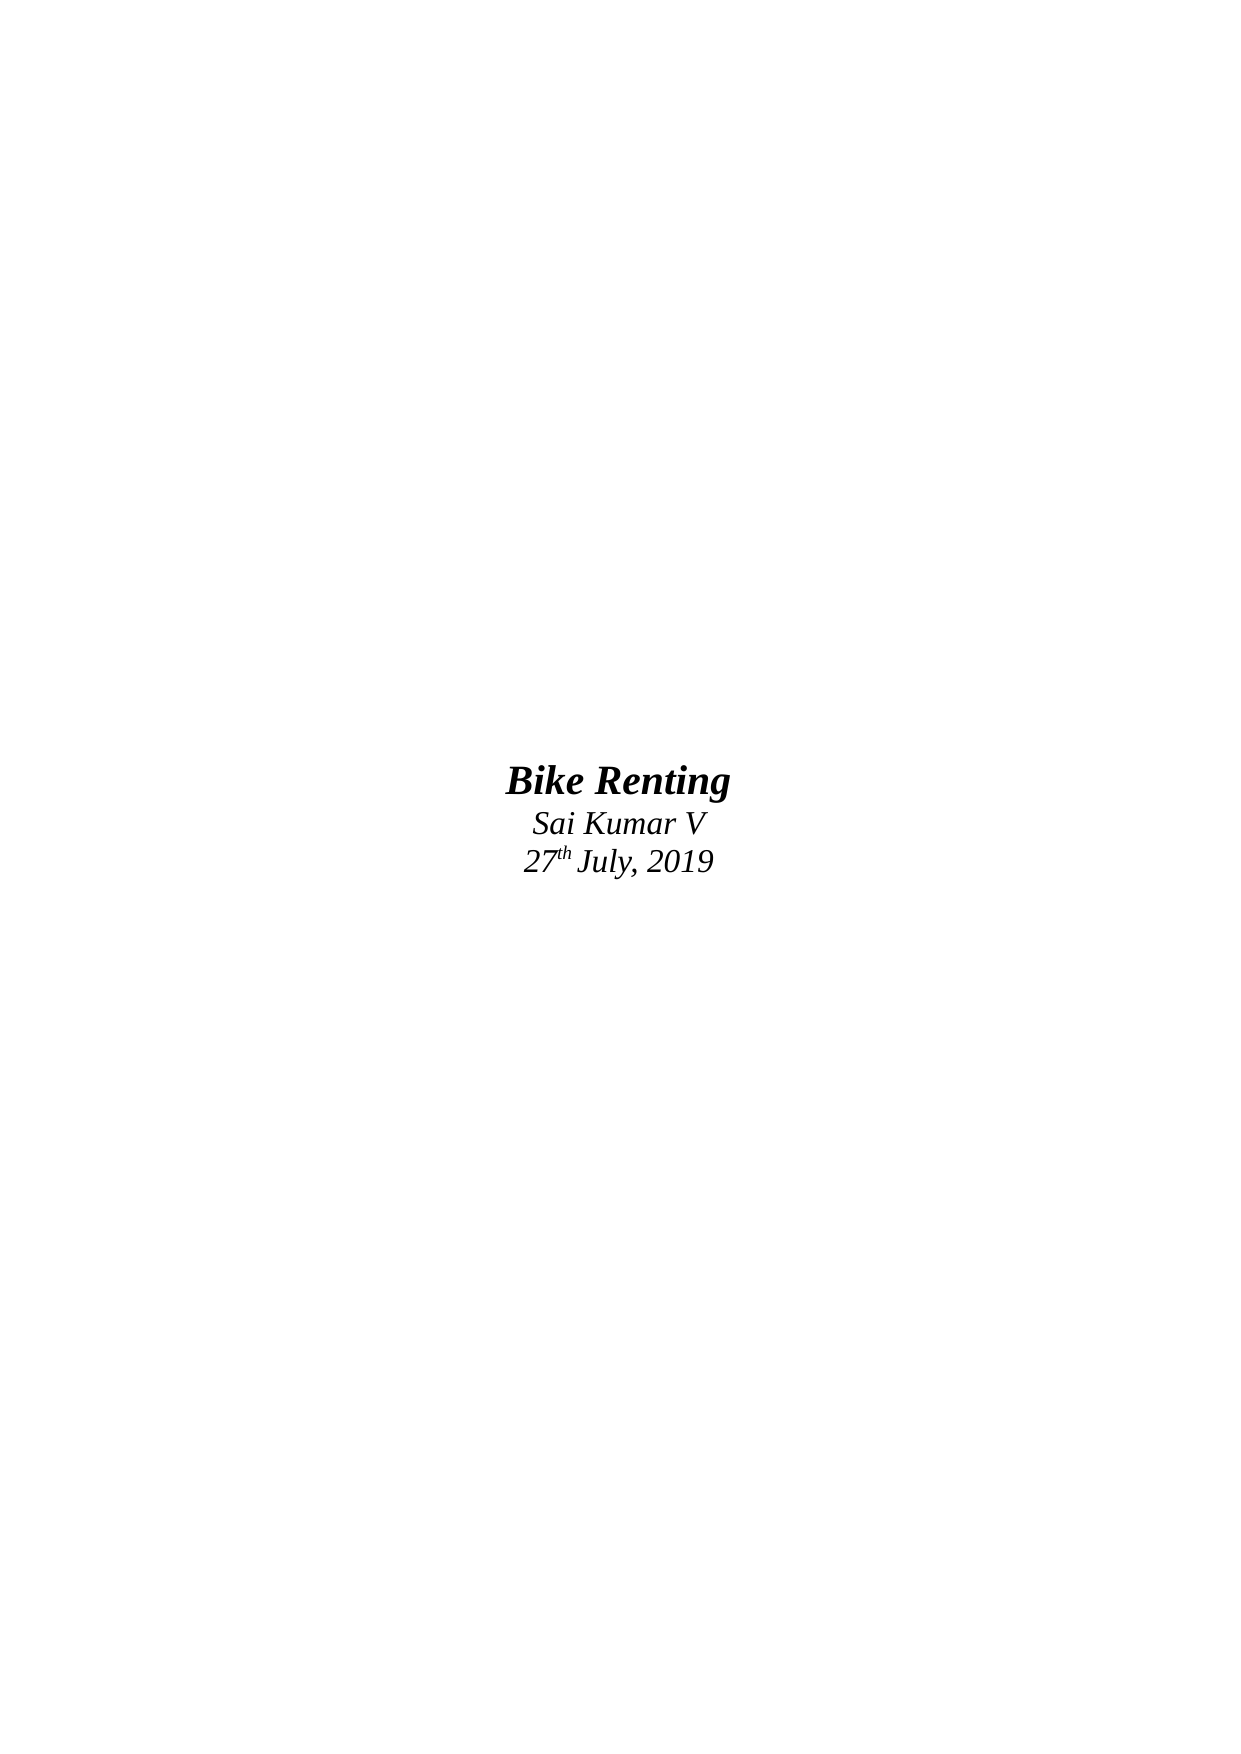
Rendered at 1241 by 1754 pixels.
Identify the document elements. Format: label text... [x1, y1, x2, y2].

text 27th July, 2019 [118, 842, 1122, 880]
text Sai Kumar V [118, 803, 1122, 842]
text Bike Renting [118, 755, 1122, 803]
